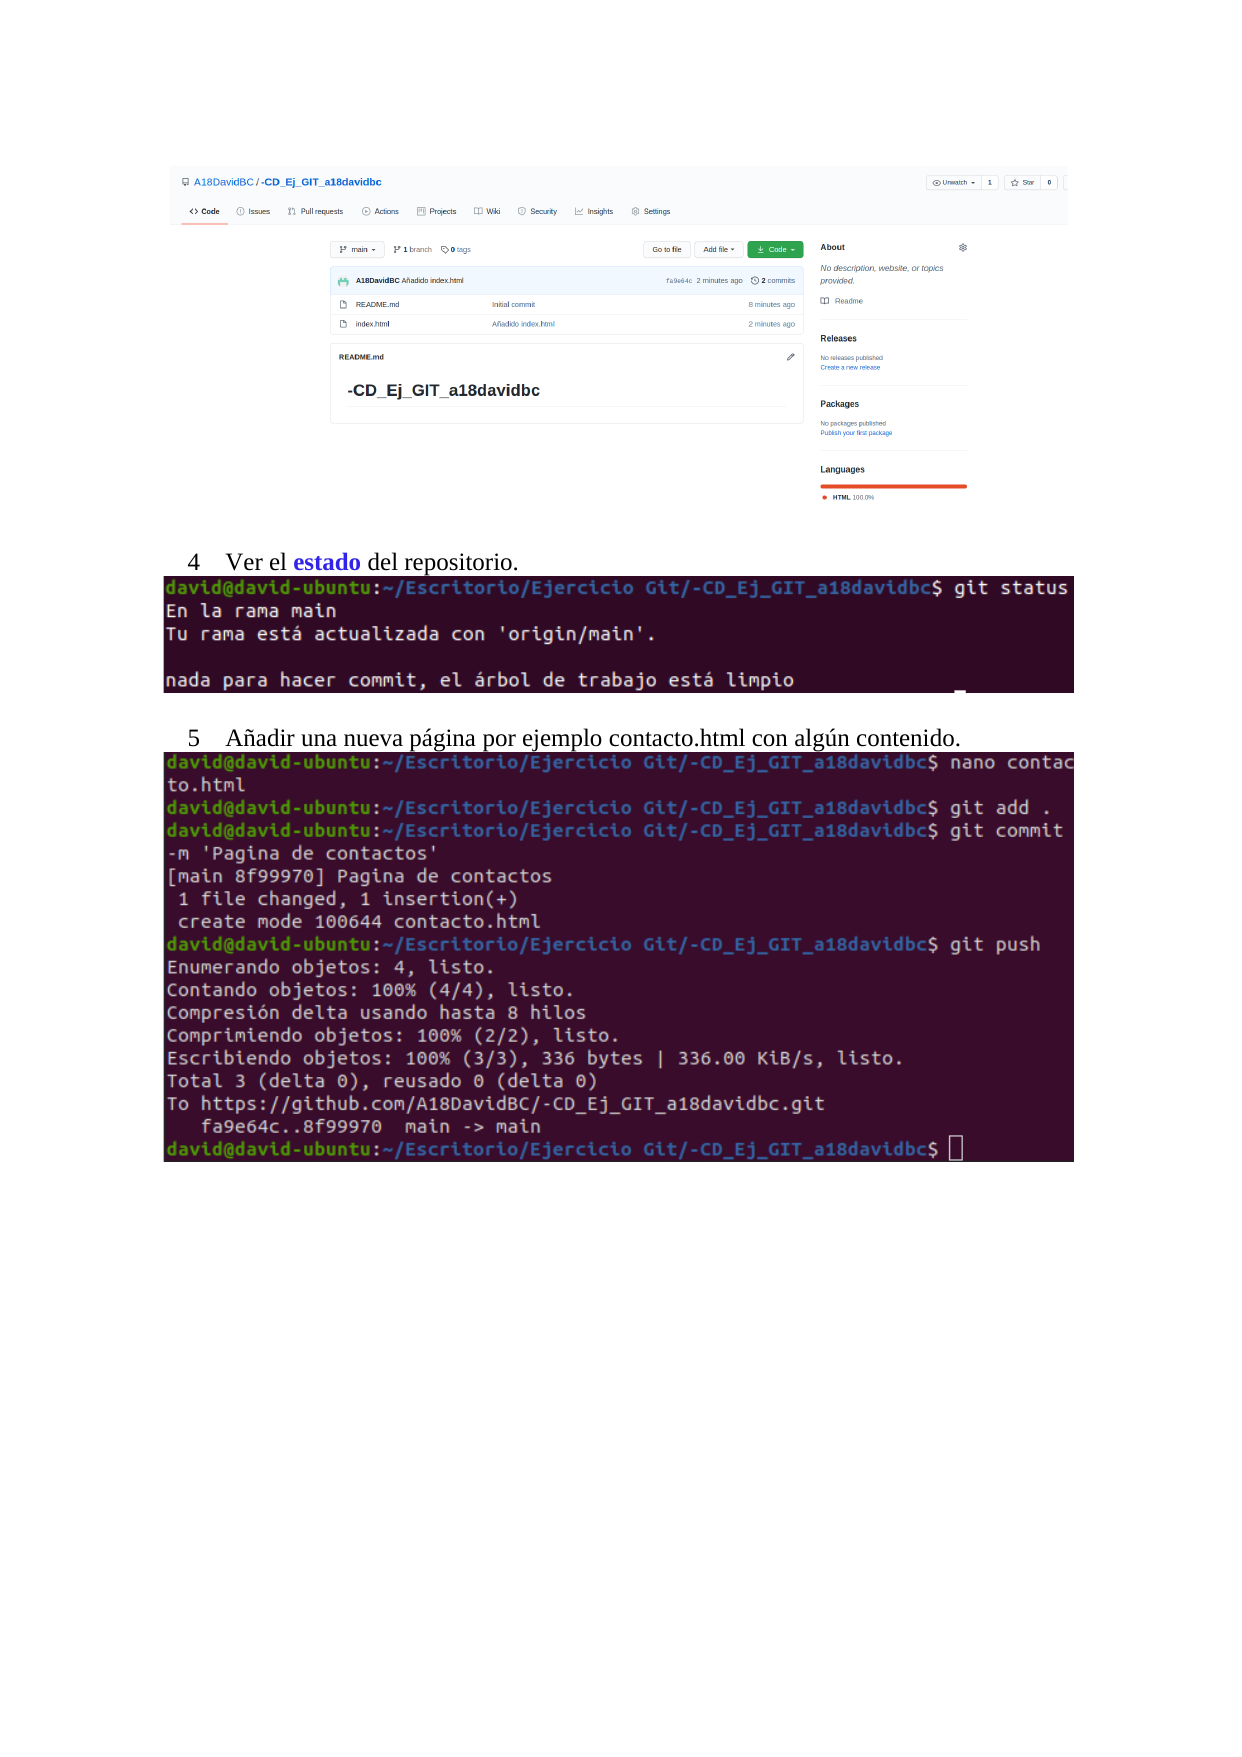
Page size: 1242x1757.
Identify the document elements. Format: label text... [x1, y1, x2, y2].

picture [163, 752, 1074, 1162]
picture [163, 576, 1074, 693]
list Ver el estado del repositorio. [187, 547, 1098, 576]
picture [169, 166, 1068, 514]
list Añadir una nueva página por ejemplo contacto.html con algún contenido. [187, 723, 1098, 752]
